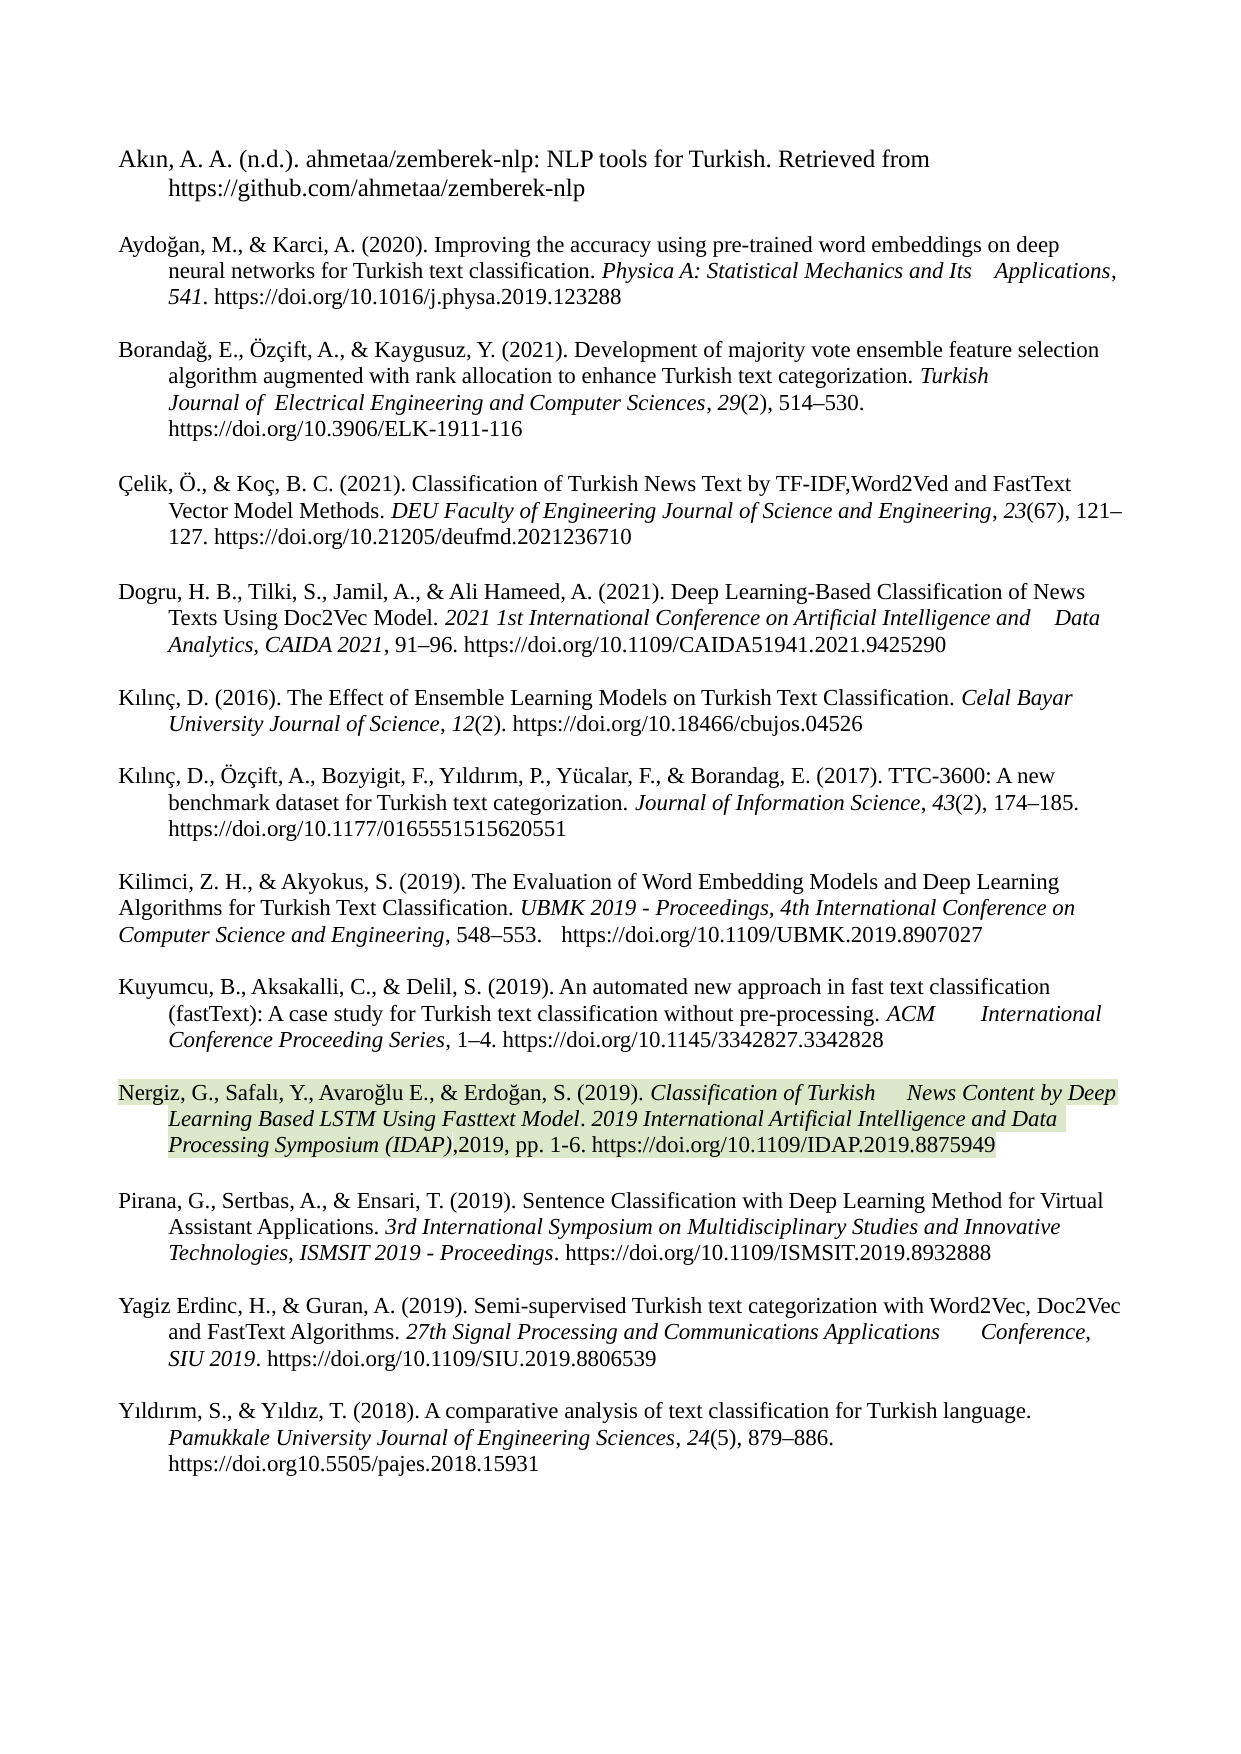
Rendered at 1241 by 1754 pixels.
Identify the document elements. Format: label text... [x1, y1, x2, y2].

text Kılınç, D., Özçift, A., Bozyigit, F., Yıldırım, P., Yücalar, F., & Borandag, E. (2017). TTC-3600: A new benchmark dataset for Turkish text categorization. Journal of Information Science, 43(2), 174–185. https://doi.org/10.1177/0165551515620551 [118, 763, 1122, 842]
text Nergiz, G., Safalı, Y., Avaroğlu E., & Erdoğan, S. (2019). Classification of Turkish News Content by Deep Learning Based LSTM Using Fasttext Model. 2019 International Artificial Intelligence and Data Processing Symposium (IDAP),2019, pp. 1-6. https://doi.org/10.1109/IDAP.2019.8875949 [118, 1079, 1122, 1158]
text Kilimci, Z. H., & Akyokus, S. (2019). The Evaluation of Word Embedding Models and Deep Learning Algorithms for Turkish Text Classification. UBMK 2019 - Proceedings, 4th International Conference on Computer Science and Engineering, 548–553. https://doi.org/10.1109/UBMK.2019.8907027 [118, 868, 1122, 947]
text Akın, A. A. (n.d.). ahmetaa/zemberek-nlp: NLP tools for Turkish. Retrieved from https://github.com/ahmetaa/zemberek-nlp [118, 144, 1122, 202]
text Yıldırım, S., & Yıldız, T. (2018). A comparative analysis of text classification for Turkish language. Pamukkale University Journal of Engineering Sciences, 24(5), 879–886. https://doi.org10.5505/pajes.2018.15931 [118, 1397, 1122, 1477]
text Kuyumcu, B., Aksakalli, C., & Delil, S. (2019). An automated new approach in fast text classification (fastText): A case study for Turkish text classification without pre-processing. ACM International Conference Proceeding Series, 1–4. https://doi.org/10.1145/3342827.3342828 [118, 973, 1122, 1052]
text neural networks for Turkish text classification. Physica A: Statistical Mechanics and Its Applications, 541. https://doi.org/10.1016/j.physa.2019.123288 [118, 257, 1122, 310]
text Dogru, H. B., Tilki, S., Jamil, A., & Ali Hameed, A. (2021). Deep Learning-Based Classification of News Texts Using Doc2Vec Model. 2021 1st International Conference on Artificial Intelligence and Data Analytics, CAIDA 2021, 91–96. https://doi.org/10.1109/CAIDA51941.2021.9425290 [118, 578, 1122, 657]
text Yagiz Erdinc, H., & Guran, A. (2019). Semi-supervised Turkish text categorization with Word2Vec, Doc2Vec and FastText Algorithms. 27th Signal Processing and Communications Applications Conference, SIU 2019. https://doi.org/10.1109/SIU.2019.8806539 [118, 1292, 1122, 1371]
text Borandağ, E., Özçift, A., & Kaygusuz, Y. (2021). Development of majority vote ensemble feature selection algorithm augmented with rank allocation to enhance Turkish text categorization. Turkish [118, 336, 1122, 389]
text Pirana, G., Sertbas, A., & Ensari, T. (2019). Sentence Classification with Deep Learning Method for Virtual Assistant Applications. 3rd International Symposium on Multidisciplinary Studies and Innovative Technologies, ISMSIT 2019 - Proceedings. https://doi.org/10.1109/ISMSIT.2019.8932888 [118, 1187, 1122, 1266]
text Çelik, Ö., & Koç, B. C. (2021). Classification of Turkish News Text by TF-IDF,Word2Ved and FastText Vector Model Methods. DEU Faculty of Engineering Journal of Science and Engineering, 23(67), 121–127. https://doi.org/10.21205/deufmd.2021236710 [118, 470, 1122, 549]
text Kılınç, D. (2016). The Effect of Ensemble Learning Models on Turkish Text Classification. Celal Bayar University Journal of Science, 12(2). https://doi.org/10.18466/cbujos.04526 [118, 683, 1122, 736]
text Aydoğan, M., & Karci, A. (2020). Improving the accuracy using pre-trained word embeddings on deep [118, 231, 1122, 257]
text Journal of Electrical Engineering and Computer Sciences, 29(2), 514–530. https://doi.org/10.3906/ELK-1911-116 [118, 389, 1122, 442]
